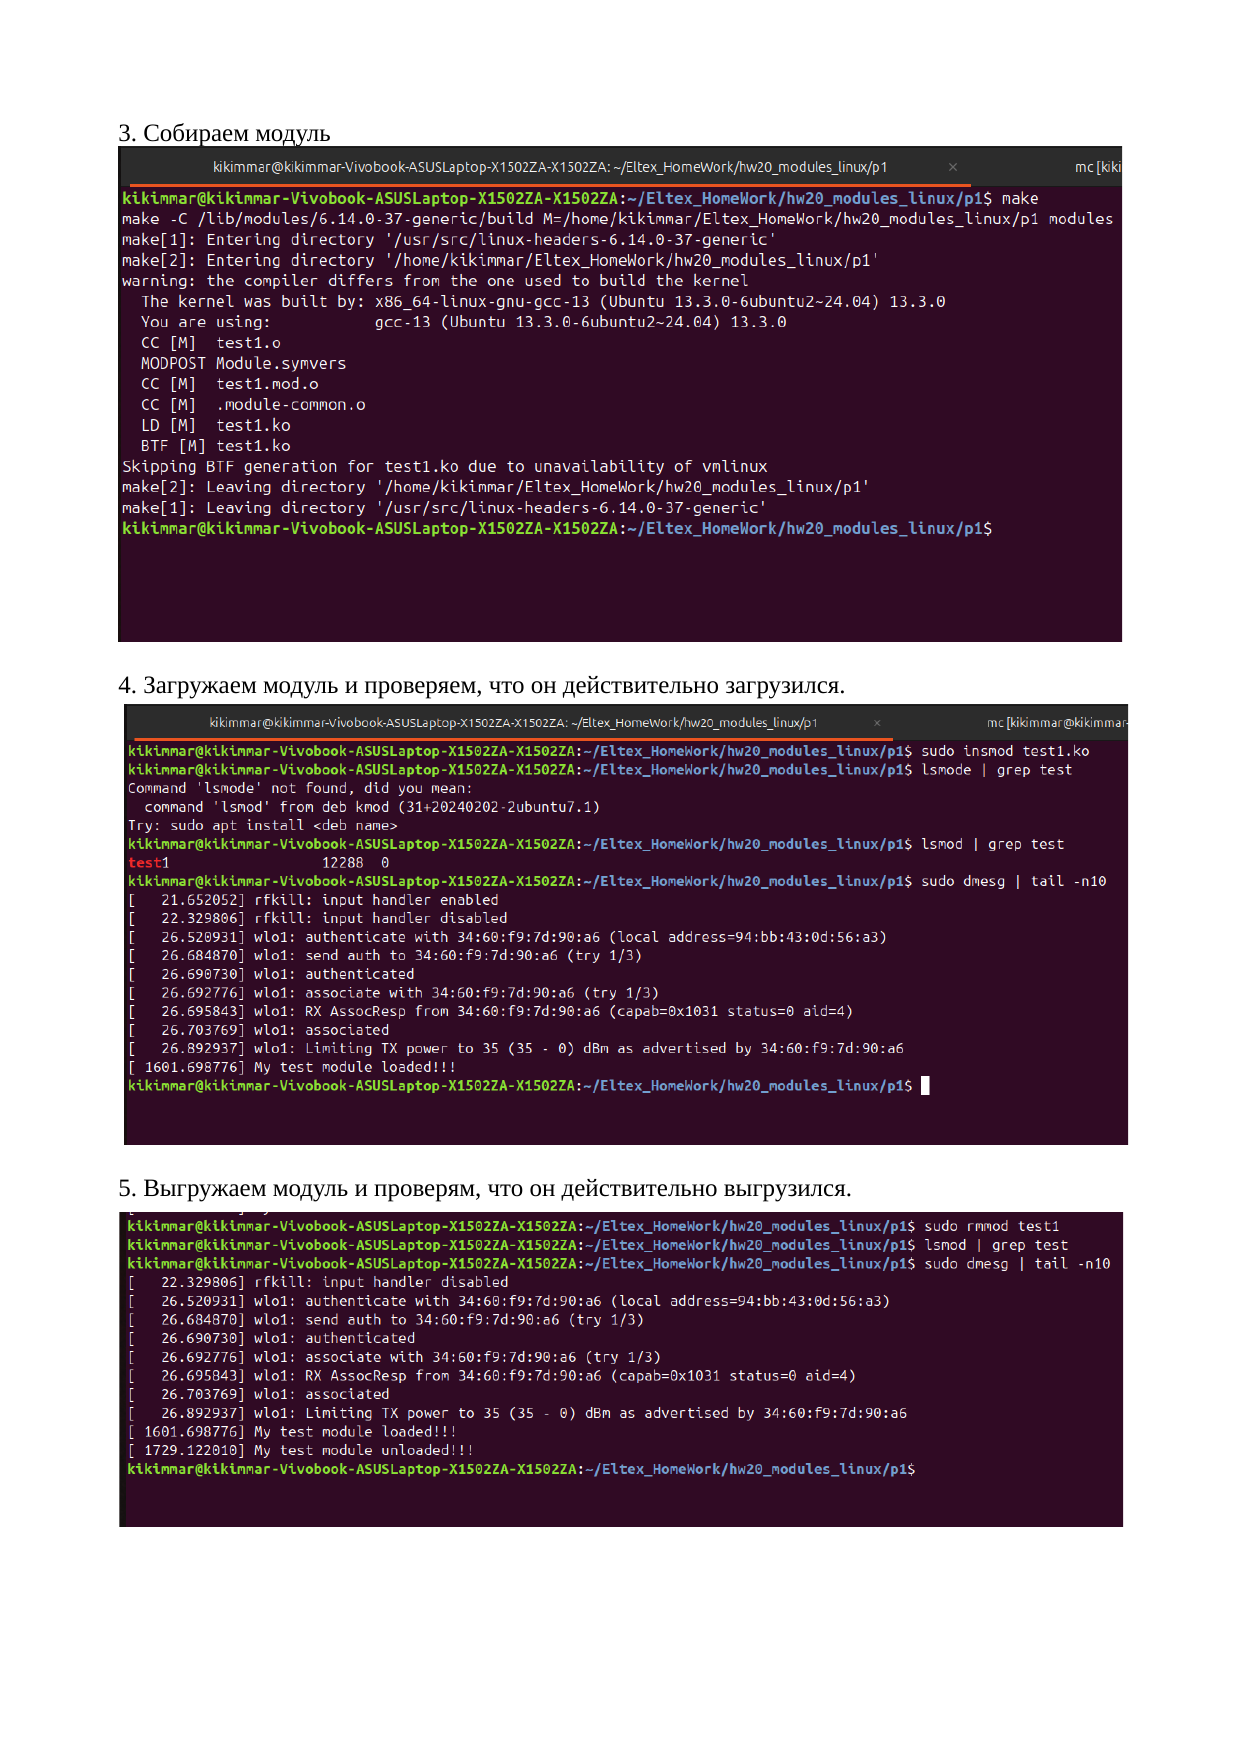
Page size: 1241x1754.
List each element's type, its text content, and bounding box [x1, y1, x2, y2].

text 5. Выгружаем модуль и проверям, что он действительно выгрузился. [118, 1173, 1122, 1556]
picture [124, 704, 1129, 1145]
picture [119, 1212, 1124, 1527]
text 4. Загружаем модуль и проверяем, что он действительно загрузился. [118, 670, 1122, 1173]
text 3. Собираем модуль [118, 118, 1122, 146]
picture [118, 146, 1123, 642]
